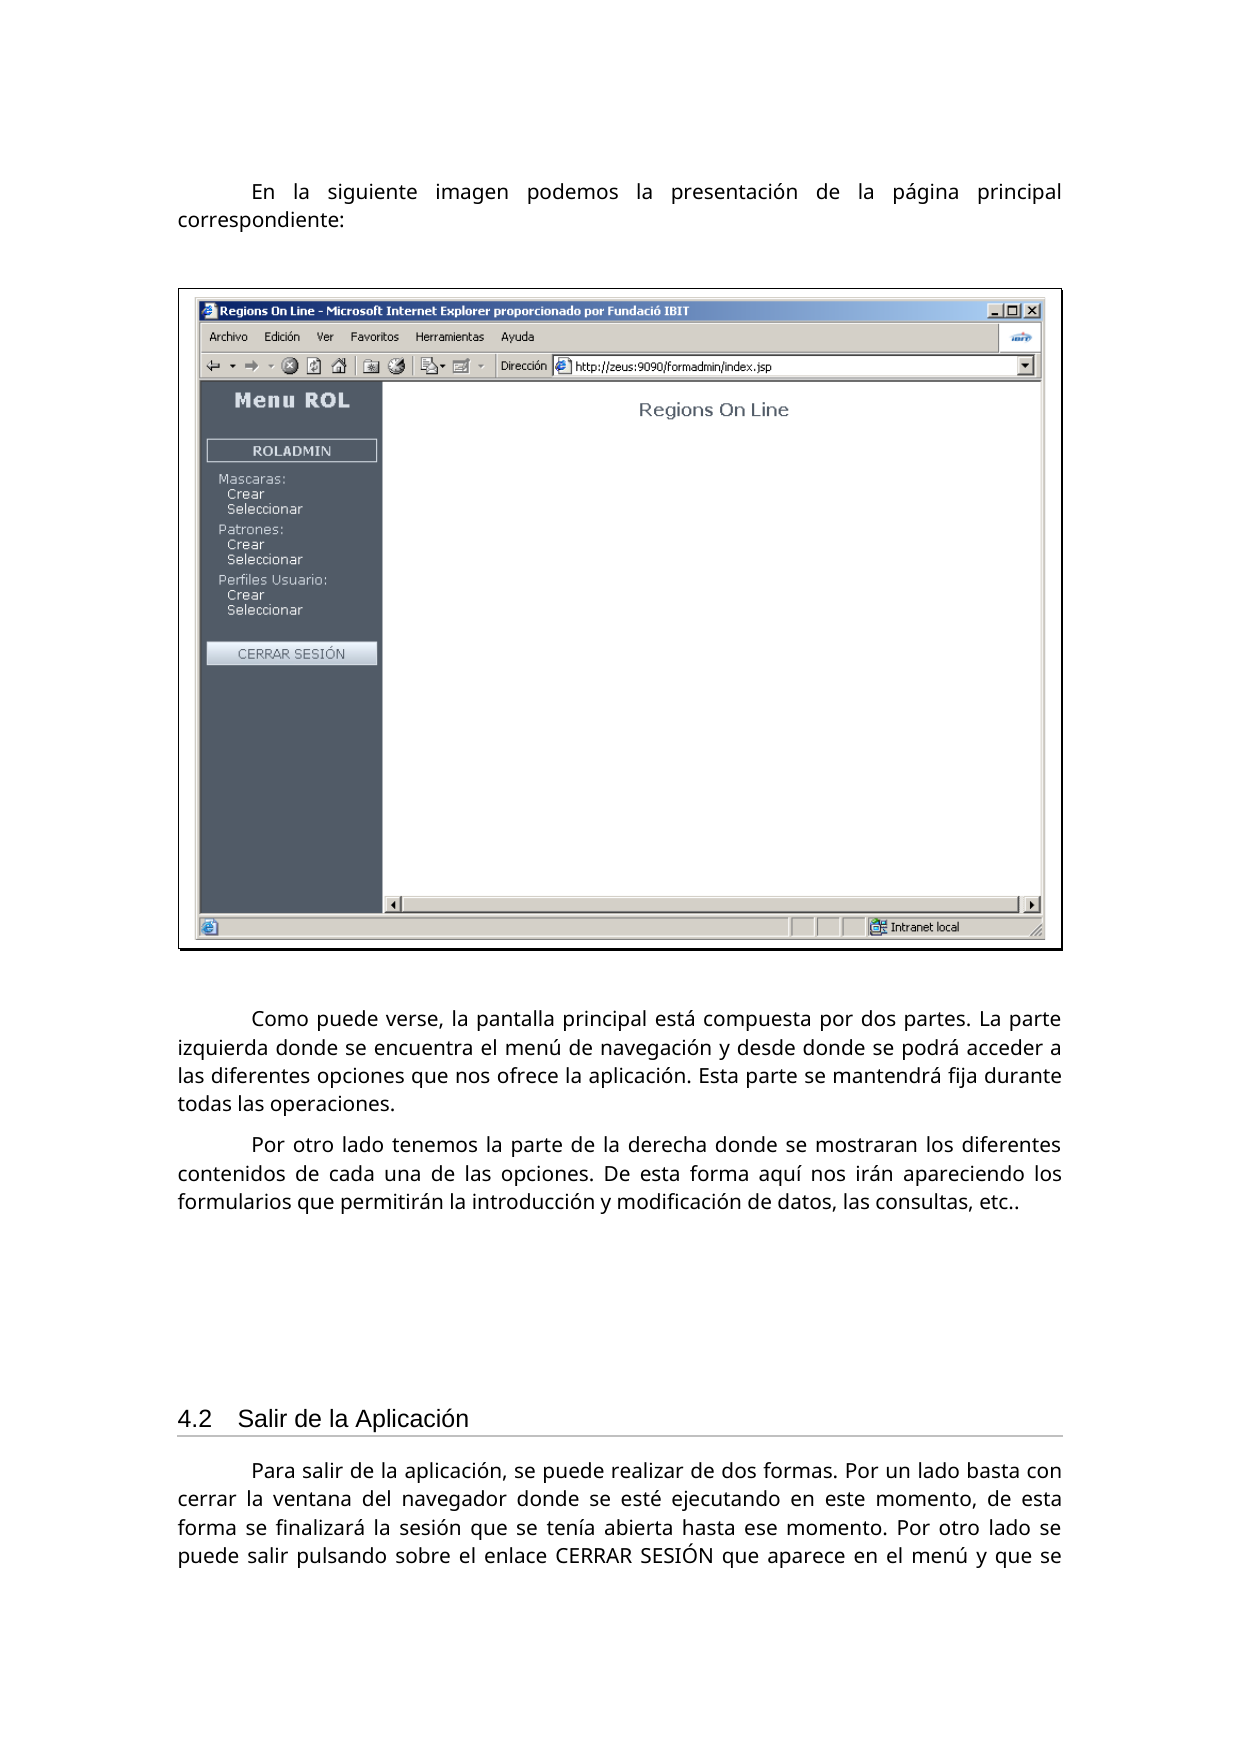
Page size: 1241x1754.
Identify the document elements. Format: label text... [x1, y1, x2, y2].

text Por otro lado tenemos la parte de la derecha donde se mostraran los diferentes contenidos de cada una de las opciones. De esta forma aquí nos irán apareciendo los formularios que permitirán la introducción y modificación de datos, las consultas, etc.. [177, 1130, 1063, 1216]
subtitle Salir de la Aplicación [177, 1404, 1063, 1435]
text Para salir de la aplicación, se puede realizar de dos formas. Por un lado basta con cerrar la ventana del navegador donde se esté ejecutando en este momento, de esta forma se finalizará la sesión que se tenía abierta hasta ese momento. Por otro lado se puede salir pulsando sobre el enlace CERRAR SESIÓN que aparece en el menú y que se [177, 1456, 1063, 1570]
picture [194, 297, 1046, 940]
text En la siguiente imagen podemos la presentación de la página principal correspondiente: [177, 177, 1063, 234]
text Como puede verse, la pantalla principal está compuesta por dos partes. La parte izquierda donde se encuentra el menú de navegación y desde donde se podrá acceder a las diferentes opciones que nos ofrece la aplicación. Esta parte se mantendrá fija durante todas las operaciones. [177, 1004, 1063, 1118]
